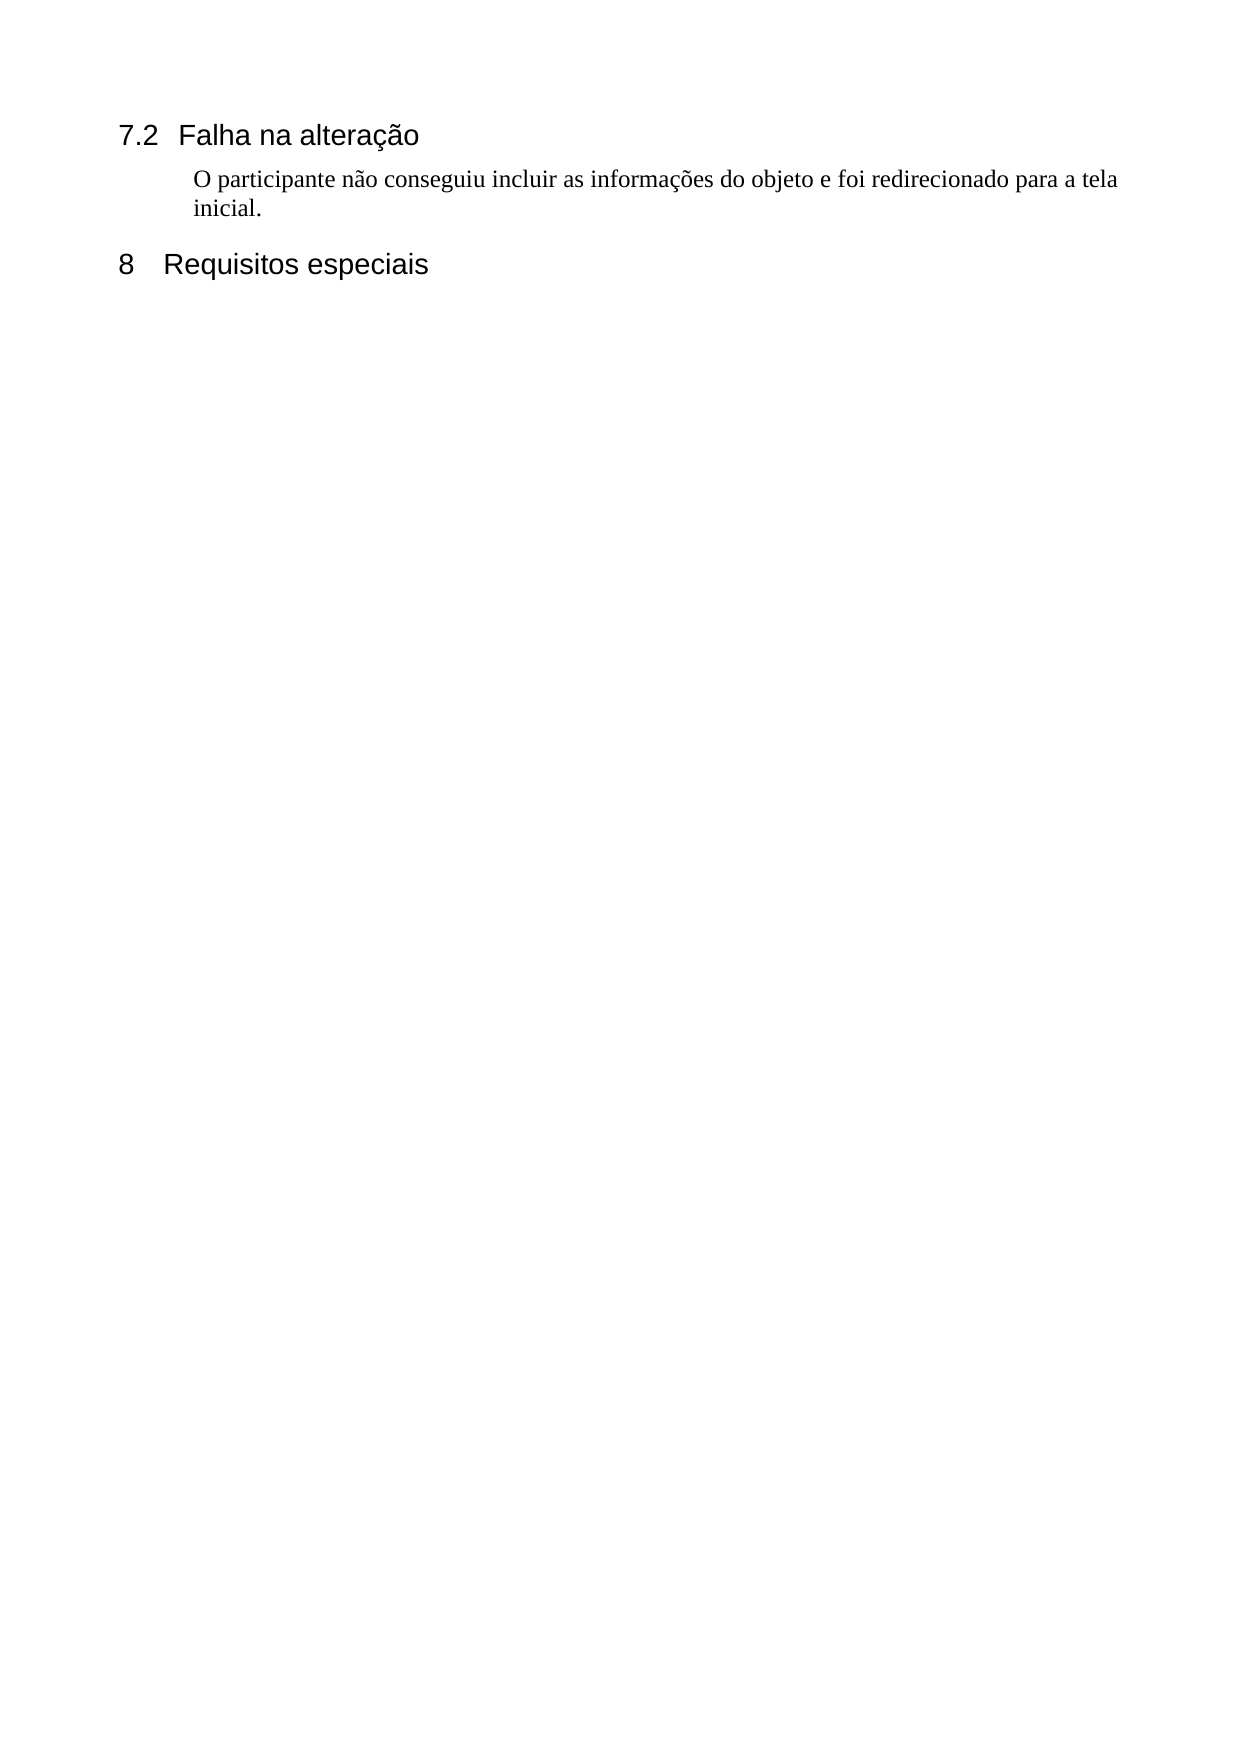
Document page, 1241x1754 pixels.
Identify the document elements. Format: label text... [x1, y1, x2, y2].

subtitle Falha na alteração [118, 118, 1122, 152]
subtitle Requisitos especiais [118, 247, 1122, 280]
text O participante não conseguiu incluir as informações do objeto e foi redirecionado para a tela inicial. [193, 164, 1122, 222]
